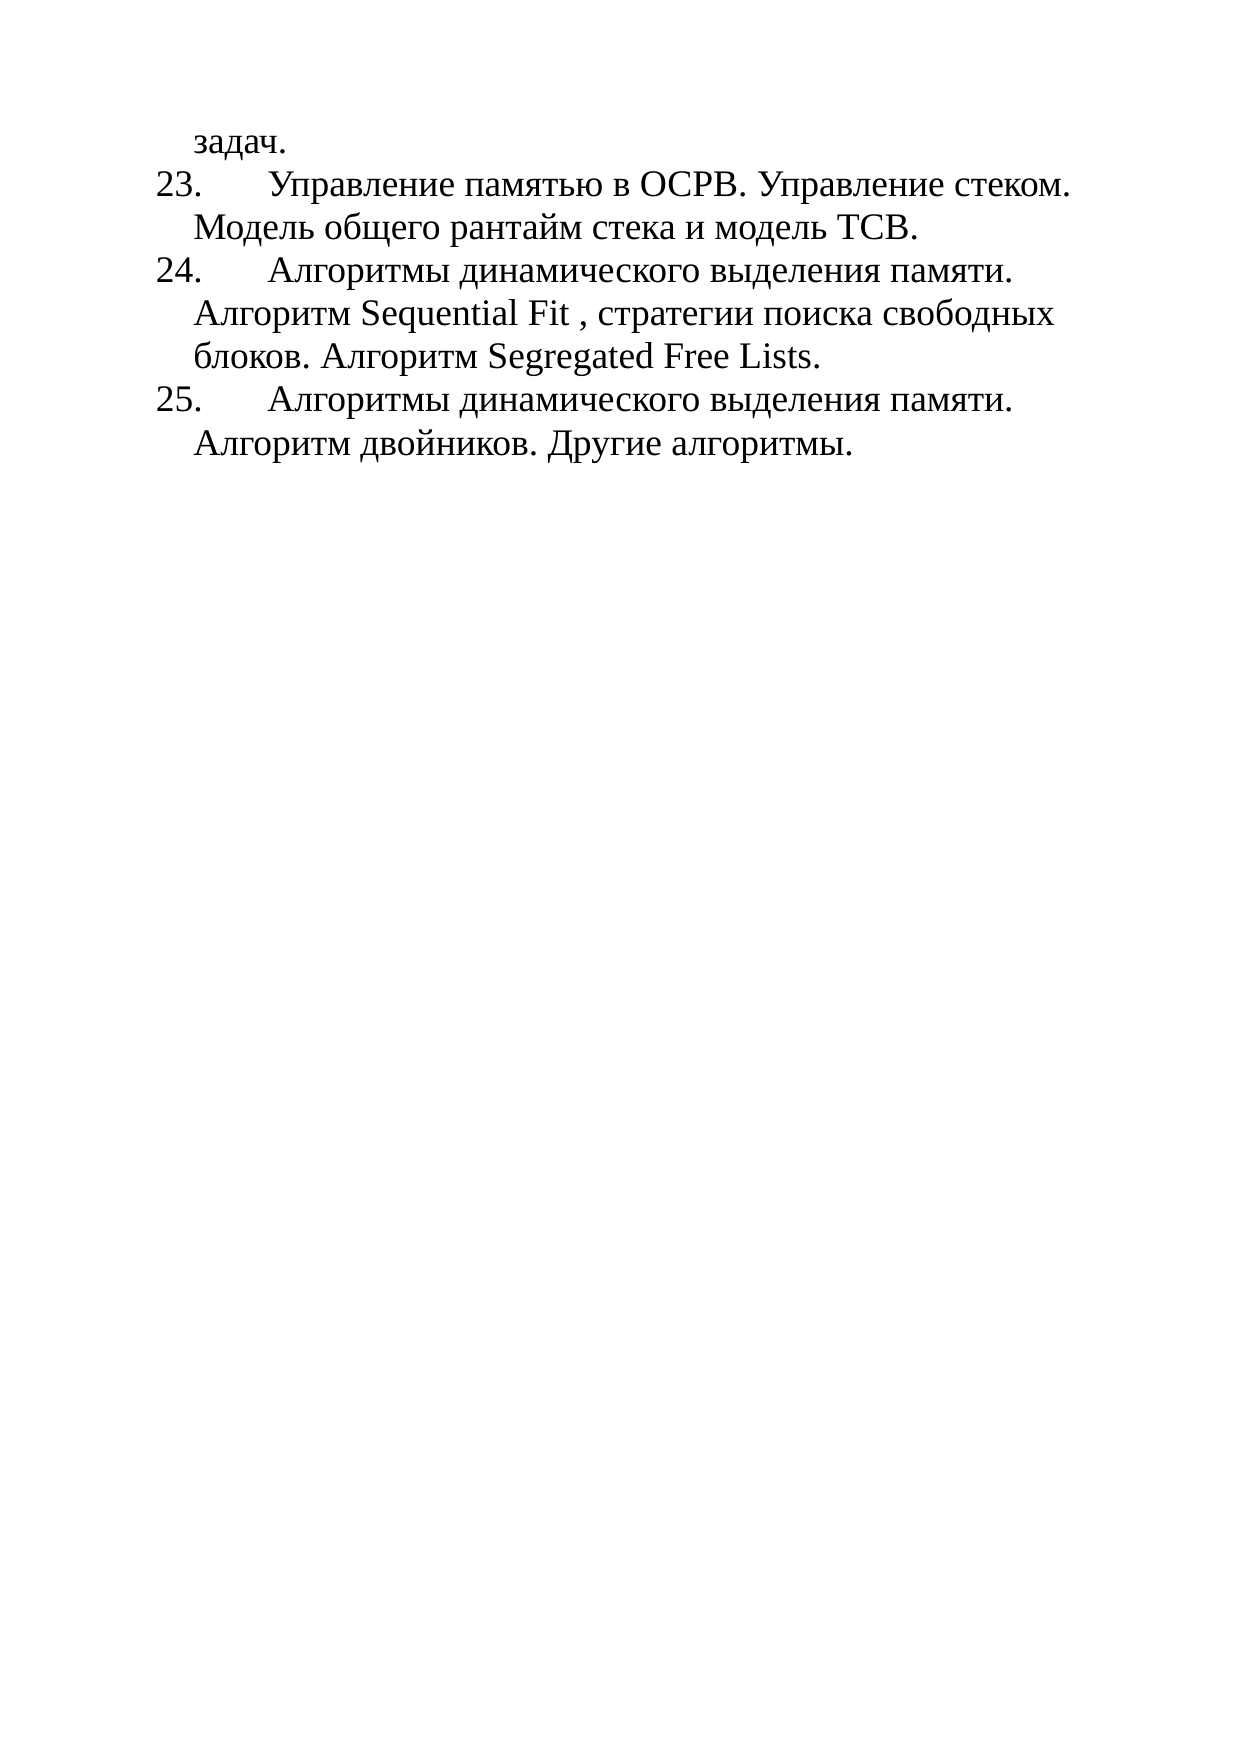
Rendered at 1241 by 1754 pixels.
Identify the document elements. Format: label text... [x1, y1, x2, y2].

list задач. [156, 118, 1122, 161]
list Управление памятью в ОСРВ. Управление стеком. Модель общего рантайм стека и модель TCB. [156, 161, 1122, 247]
list Алгоритмы динамического выделения памяти. Алгоритм двойников. Другие алгоритмы. [156, 377, 1122, 463]
list Алгоритмы динамического выделения памяти. Алгоритм Sequential Fit , стратегии поиска свободных блоков. Алгоритм Segregated Free Lists. [156, 247, 1122, 377]
